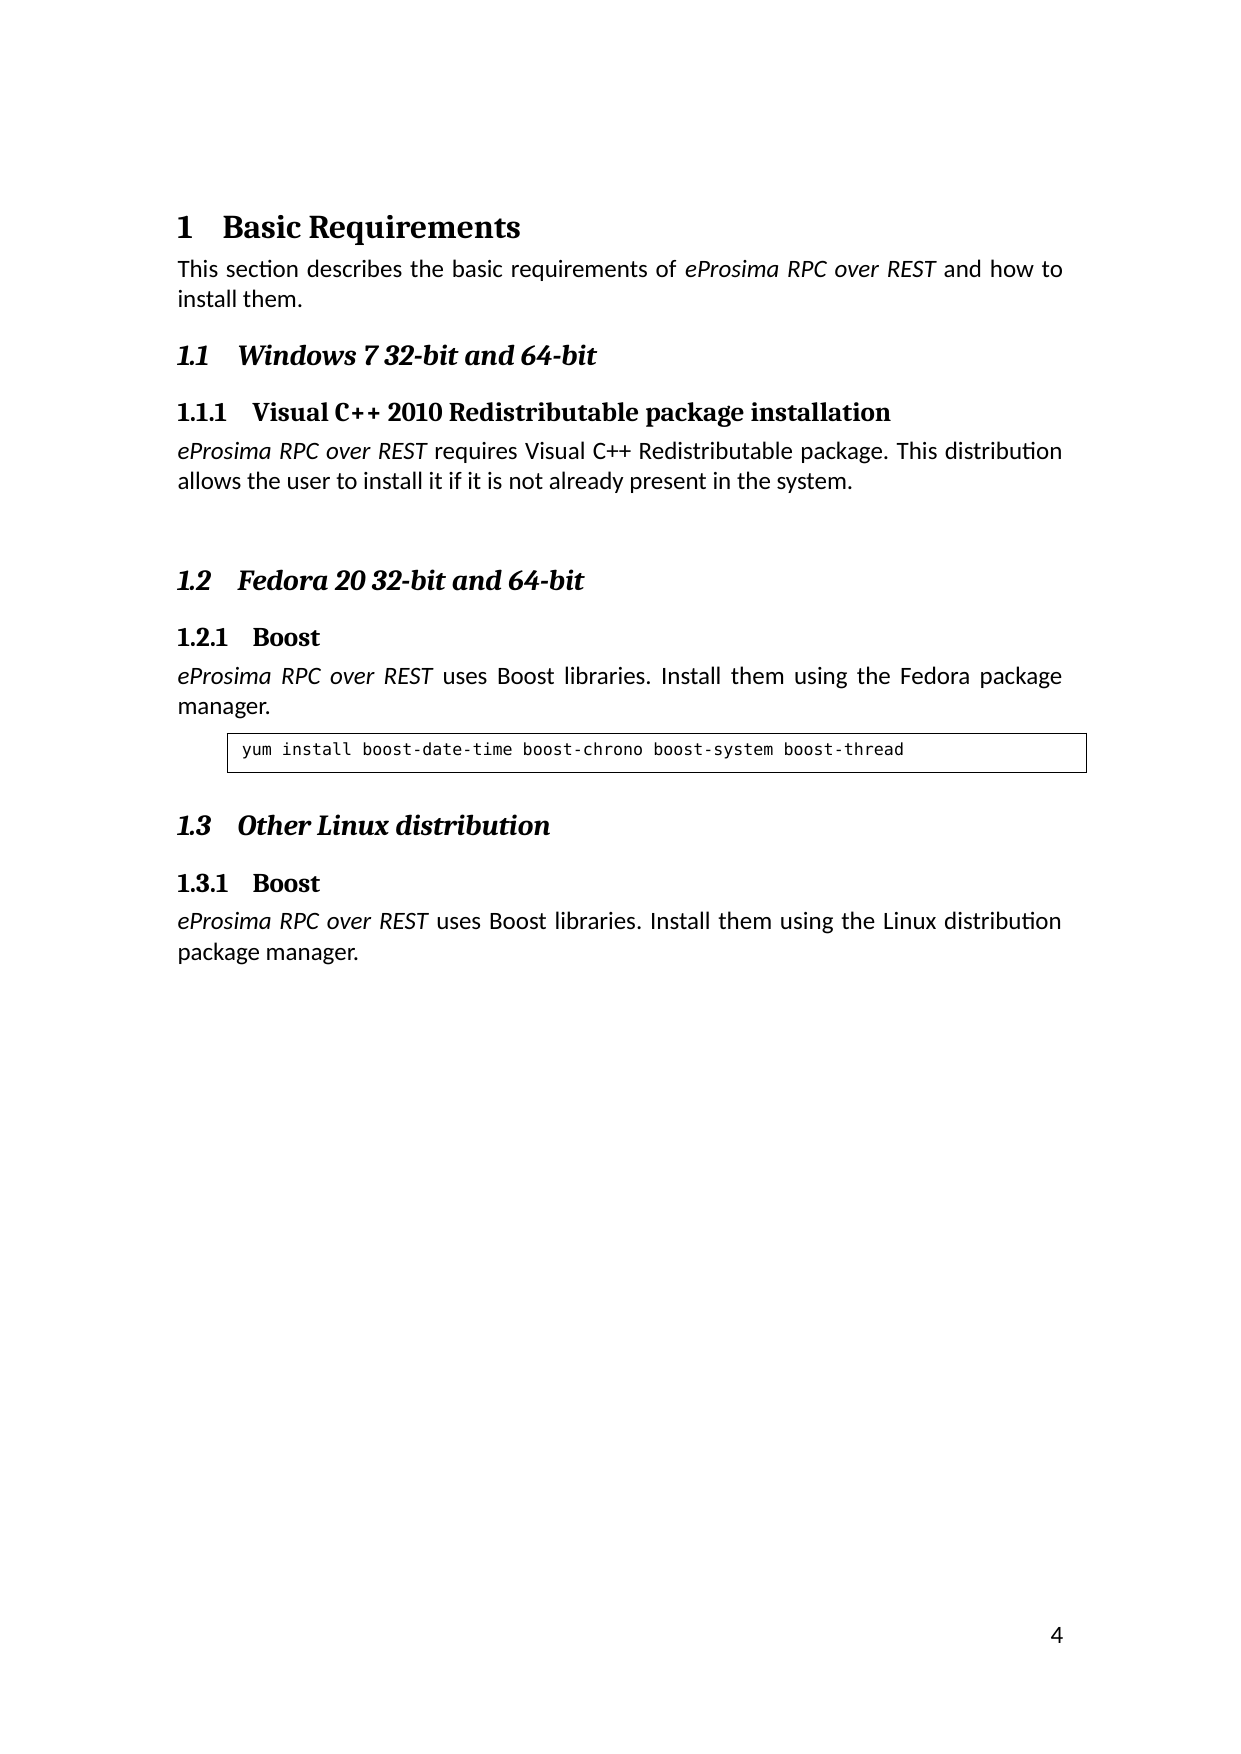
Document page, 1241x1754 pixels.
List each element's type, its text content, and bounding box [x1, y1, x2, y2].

list eProsima RPC over REST uses Boost libraries. Install them using the Linux distribution package manager. [177, 905, 1063, 966]
subtitle Boost [177, 622, 1063, 653]
subtitle Boost [177, 868, 1063, 899]
subtitle Other Linux distribution [177, 809, 1063, 843]
subtitle Windows 7 32-bit and 64-bit [177, 339, 1063, 372]
list eProsima RPC over REST uses Boost libraries. Install them using the Fedora package manager. [177, 660, 1063, 721]
text eProsima RPC over REST requires Visual C++ Redistributable package. This distribution allows the user to install it if it is not already present in the system. [177, 435, 1063, 496]
list yum install boost-date-time boost-chrono boost-system boost-thread [242, 740, 1071, 760]
subtitle Visual C++ 2010 Redistributable package installation [177, 397, 1063, 428]
subtitle Fedora 20 32-bit and 64-bit [177, 564, 1063, 597]
text This section describes the basic requirements of eProsima RPC over REST and how to install them. [177, 253, 1063, 314]
subtitle Basic Requirements [177, 208, 1063, 247]
